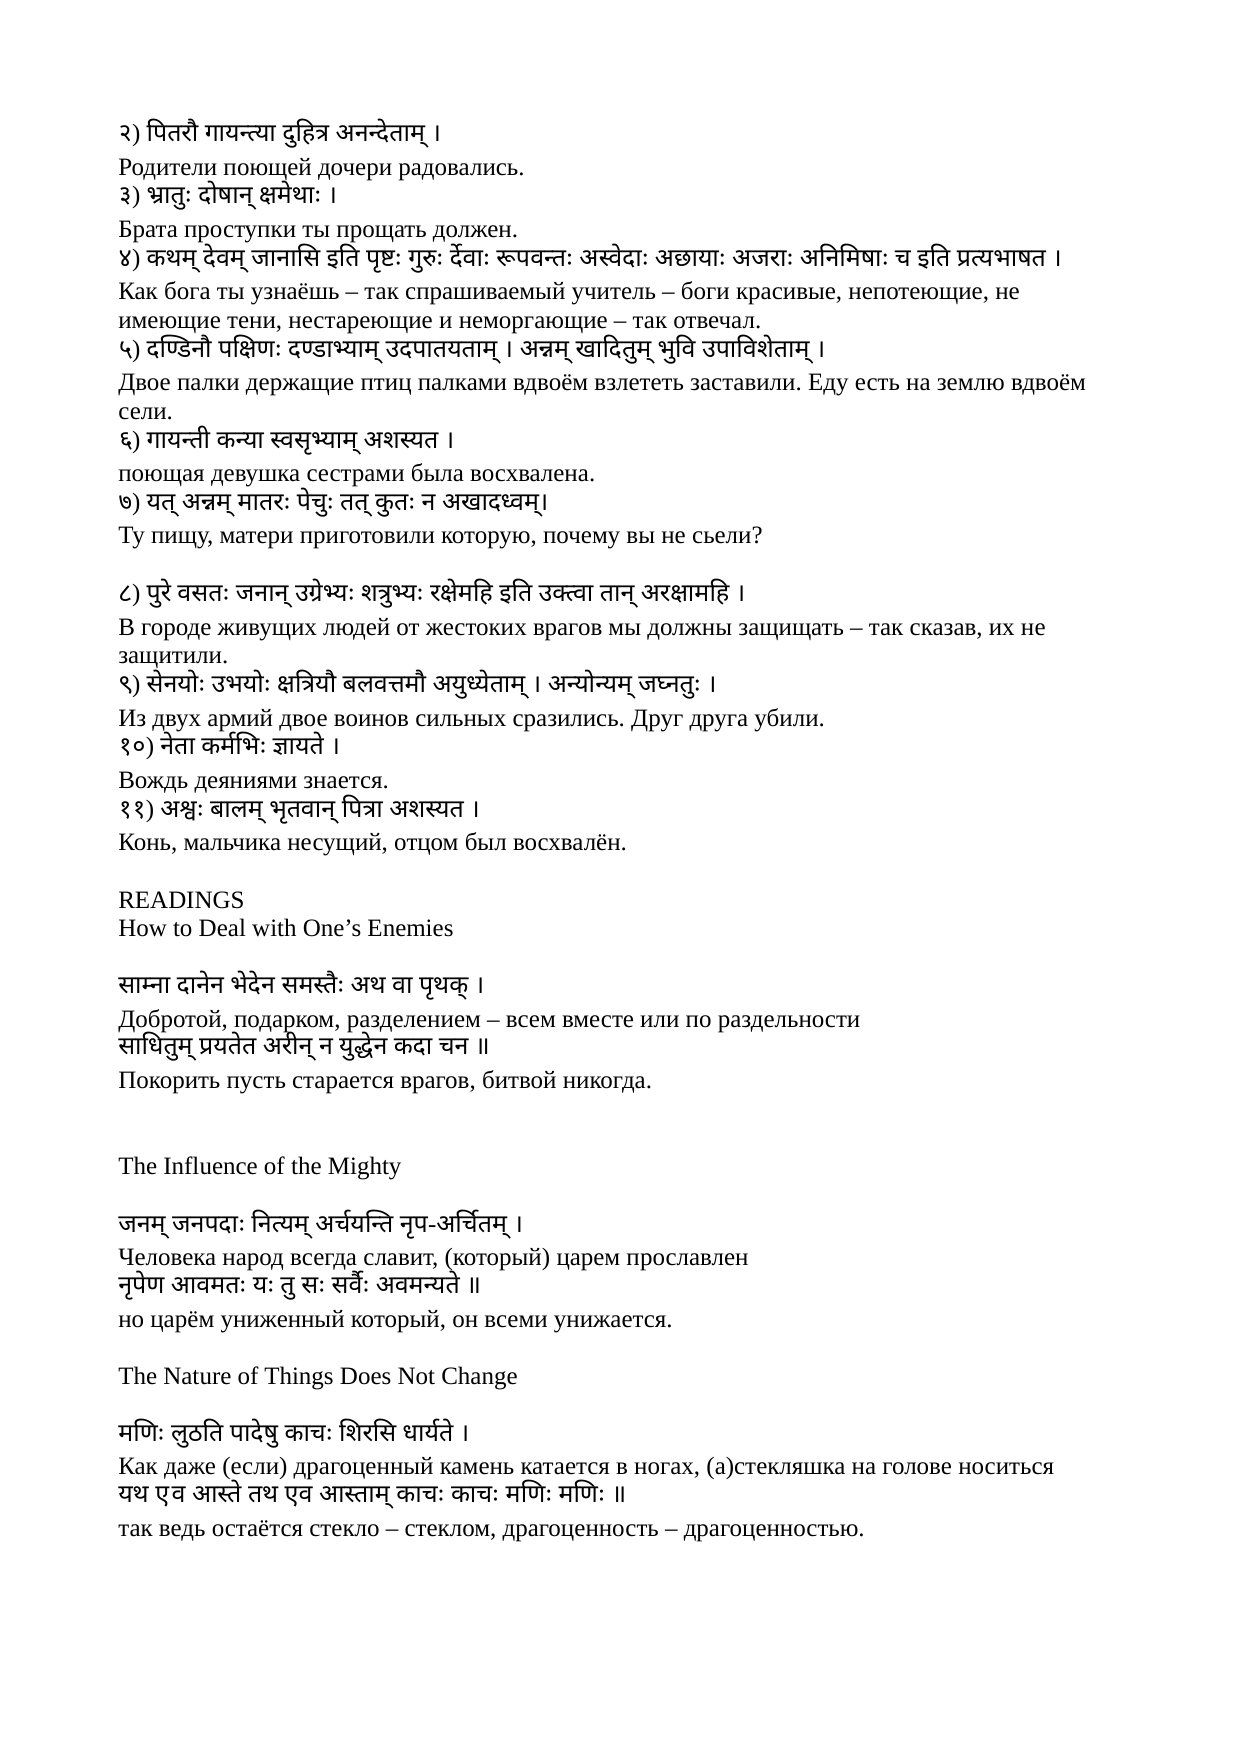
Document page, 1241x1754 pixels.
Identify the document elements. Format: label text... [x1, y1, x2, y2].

text Родители поющей дочери радовались. [118, 152, 1122, 180]
text How to Deal with One’s Enemies [118, 913, 1122, 942]
text ८) पुरे वसतः जनान् उग्रेभ्यः शत्रुभ्यः रक्षेमहि इति उक्त्वा तान् अरक्षामहि । [118, 578, 1122, 612]
text Конь, мальчика несущий, отцом был восхвалён. [118, 827, 1122, 856]
text The Influence of the Mighty [118, 1151, 1122, 1180]
text २) पितरौ गायन्त्या दुहित्र अनन्देताम् । [118, 118, 1122, 152]
text ६) गायन्ती कन्या स्वसृभ्याम् अशस्यत । [118, 425, 1122, 458]
text Ту пищу, матери приготовили которую, почему вы не сьели? [118, 521, 1122, 549]
text Добротой, подарком, разделением – всем вместе или по раздельности [118, 1004, 1122, 1032]
text Человека народ всегда славит, (который) царем прославлен [118, 1242, 1122, 1271]
text но царём униженный который, он всеми унижается. [118, 1304, 1122, 1332]
text Брата проступки ты прощать должен. [118, 214, 1122, 243]
text ११) अश्वः बालम् भृतवान् पित्रा अशस्यत । [118, 794, 1122, 827]
text В городе живущих людей от жестоких врагов мы должны защищать – так сказав, их не защитили. [118, 612, 1122, 669]
text जनम् जनपदाः नित्यम् अर्चयन्ति नृप-अर्चितम् । [118, 1209, 1122, 1242]
text Как даже (если) драгоценный камень катается в ногах, (а)стекляшка на голове носиться [118, 1451, 1122, 1480]
text ४) कथम् देवम् जानासि इति पृष्टः गुरुः र्देवाः रूपवन्तः अस्वेदाः अछायाः अजराः अनिमिषाः च इति प्रत्यभाषत । [118, 243, 1122, 276]
text Покорить пусть старается врагов, битвой никогда. [118, 1065, 1122, 1094]
text मणिः लुठति पादेषु काचः शिरसि धार्यते । [118, 1419, 1122, 1451]
text ५) दण्डिनौ पक्षिणः दण्डाभ्याम् उदपातयताम् । अन्नम् खादितुम् भुवि उपाविशेताम् । [118, 334, 1122, 367]
text Из двух армий двое воинов сильных сразились. Друг друга убили. [118, 703, 1122, 731]
text ३) भ्रातुः दोषान् क्षमेथाः । [118, 180, 1122, 214]
text поющая девушка сестрами была восхвалена. [118, 458, 1122, 487]
text ९) सेनयोः उभयोः क्षत्रियौ बलवत्तमाै अयुध्येताम् । अन्योन्यम् जघ्नतुः । [118, 669, 1122, 703]
text ७) यत् अन्नम् मातरः पेचुः तत् कुतः न अखादध्वम्। [118, 487, 1122, 521]
text так ведь остаётся стекло – стеклом, драгоценность – драгоценностью. [118, 1513, 1122, 1541]
text The Nature of Things Does Not Change [118, 1361, 1122, 1390]
text READINGS [118, 885, 1122, 913]
text साधितुम् प्रयतेत अरीन् न युद्धेन कदा चन ॥ [118, 1032, 1122, 1065]
text १०) नेता कर्मभिः ज्ञायते । [118, 731, 1122, 765]
text साम्ना दानेन भेदेन समस्तैः अथ वा पृथक् । [118, 971, 1122, 1004]
text Вождь деяниями знается. [118, 765, 1122, 794]
text नृपेण आवमतः यः तु सः सर्वैः अवमन्यते ॥ [118, 1271, 1122, 1304]
text यथ एव आस्ते तथ एव आस्ताम् काचः काचः मणिः मणिः ॥ [118, 1480, 1122, 1513]
text Как бога ты узнаёшь – так спрашиваемый учитель – боги красивые, непотеющие, не имеющие тени, нестареющие и неморгающие – так отвечал. [118, 276, 1122, 334]
text Двое палки держащие птиц палками вдвоём взлететь заставили. Еду есть на землю вдвоём сели. [118, 367, 1122, 425]
